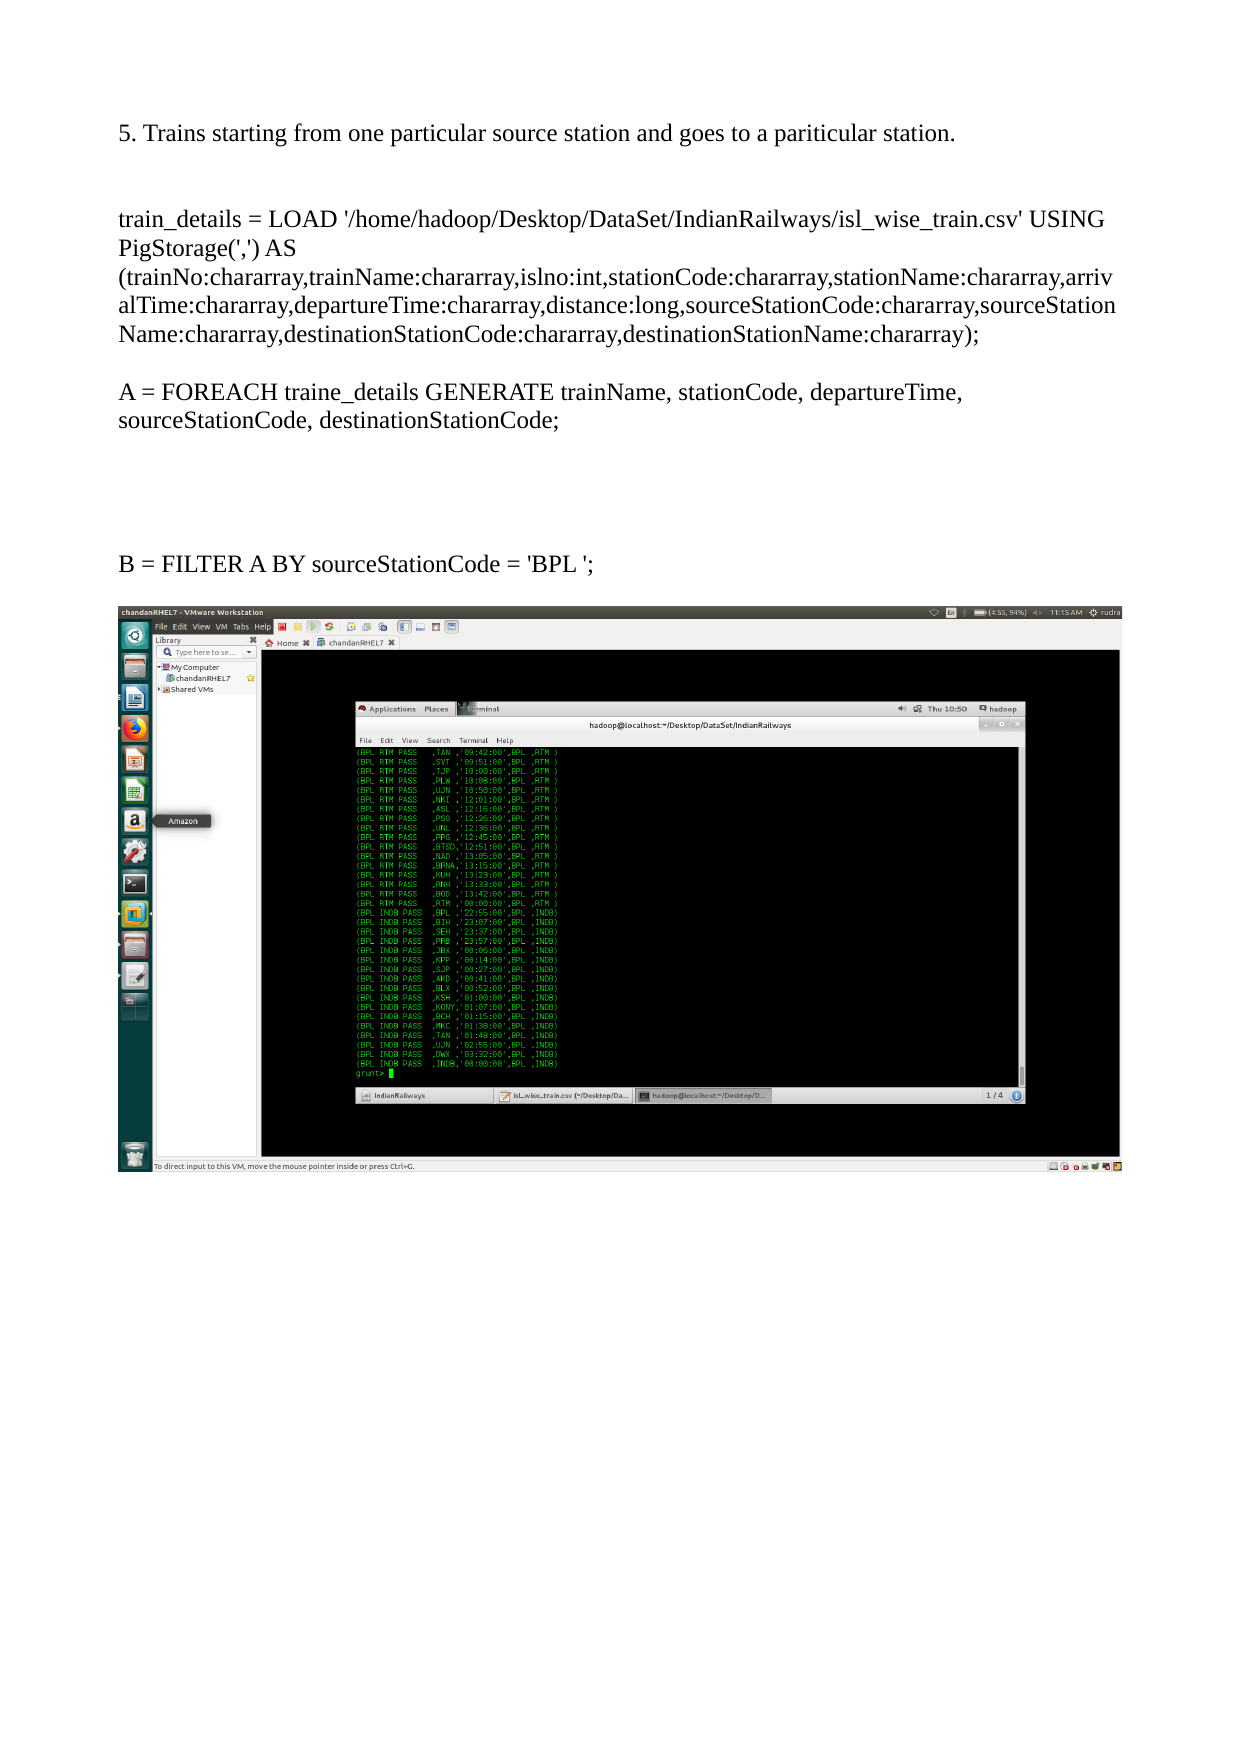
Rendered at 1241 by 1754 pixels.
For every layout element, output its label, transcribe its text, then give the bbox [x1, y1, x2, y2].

text train_details = LOAD '/home/hadoop/Desktop/DataSet/IndianRailways/isl_wise_train.csv' USING PigStorage(',') AS (trainNo:chararray,trainName:chararray,islno:int,stationCode:chararray,stationName:chararray,arrivalTime:chararray,departureTime:chararray,distance:long,sourceStationCode:chararray,sourceStationName:chararray,destinationStationCode:chararray,destinationStationName:chararray); [118, 204, 1122, 348]
text A = FOREACH traine_details GENERATE trainName, stationCode, departureTime, sourceStationCode, destinationStationCode; [118, 377, 1122, 434]
picture [118, 606, 1123, 1172]
text B = FILTER A BY sourceStationCode = 'BPL '; [118, 549, 1122, 578]
text 5. Trains starting from one particular source station and goes to a pariticular station. [118, 118, 1122, 147]
